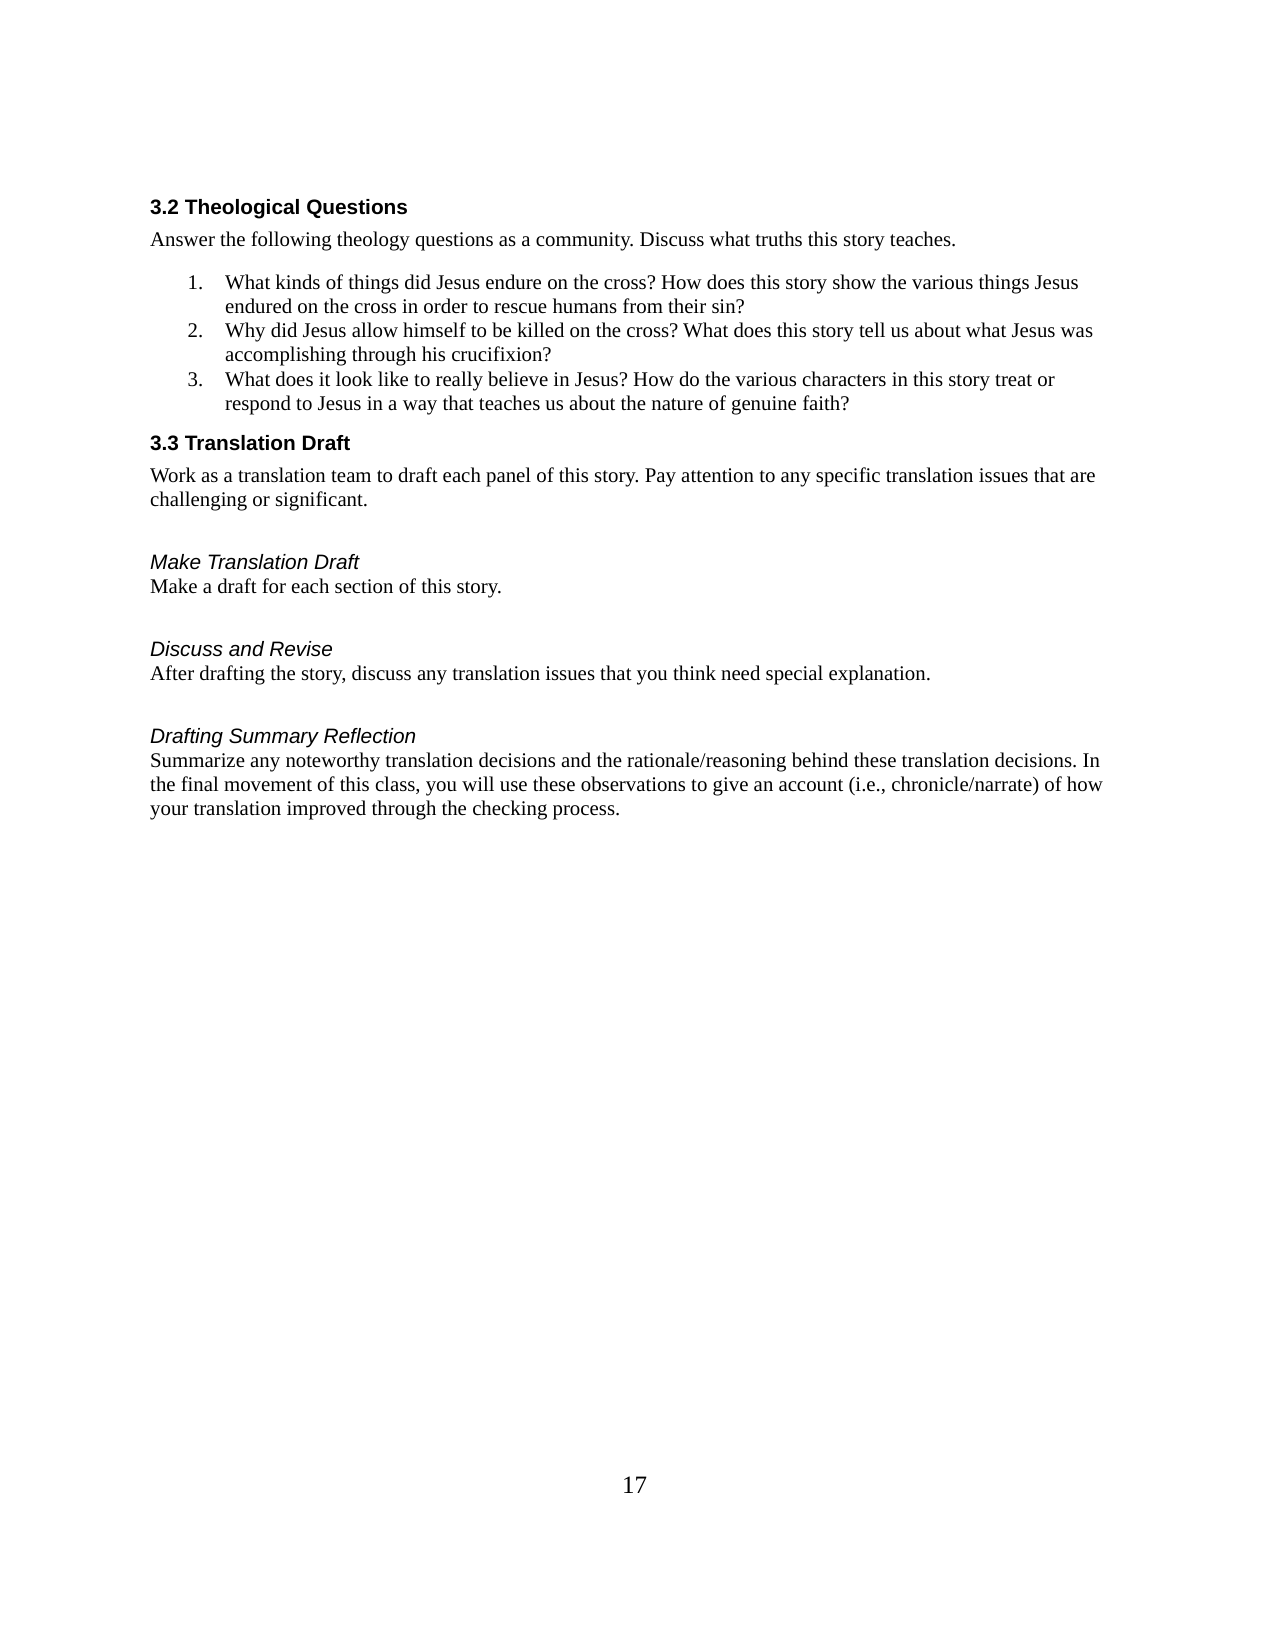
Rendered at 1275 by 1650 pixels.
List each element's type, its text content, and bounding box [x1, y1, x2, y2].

text After drafting the story, discuss any translation issues that you think need special explanation. [150, 661, 1125, 684]
text Make a draft for each section of this story. [150, 573, 1125, 598]
text Work as a translation team to draft each panel of this story. Pay attention to any specific translation issues that are challenging or significant. [150, 462, 1125, 511]
subtitle Make Translation Draft [150, 549, 1125, 573]
list What does it look like to really believe in Jesus? How do the various characters in this story treat or respond to Jesus in a way that teaches us about the nature of genuine faith? [187, 366, 1125, 414]
list What kinds of things did Jesus endure on the cross? How does this story show the various things Jesus endured on the cross in order to rescue humans from their sin? [187, 270, 1125, 318]
subtitle 3.3 Translation Draft [150, 431, 1125, 455]
subtitle Discuss and Revise [150, 637, 1125, 661]
text Summarize any noteworthy translation decisions and the rationale/reasoning behind these translation decisions. In the final movement of this class, you will use these observations to give an account (i.e., chronicle/narrate) of how your translation improved through the checking process. [150, 747, 1125, 820]
list Why did Jesus allow himself to be killed on the cross? What does this story tell us about what Jesus was accomplishing through his crucifixion? [187, 318, 1125, 366]
subtitle Drafting Summary Reflection [150, 723, 1125, 747]
text Answer the following theology questions as a community. Discuss what truths this story teaches. [150, 227, 1125, 251]
subtitle 3.2 Theological Questions [150, 195, 1125, 219]
